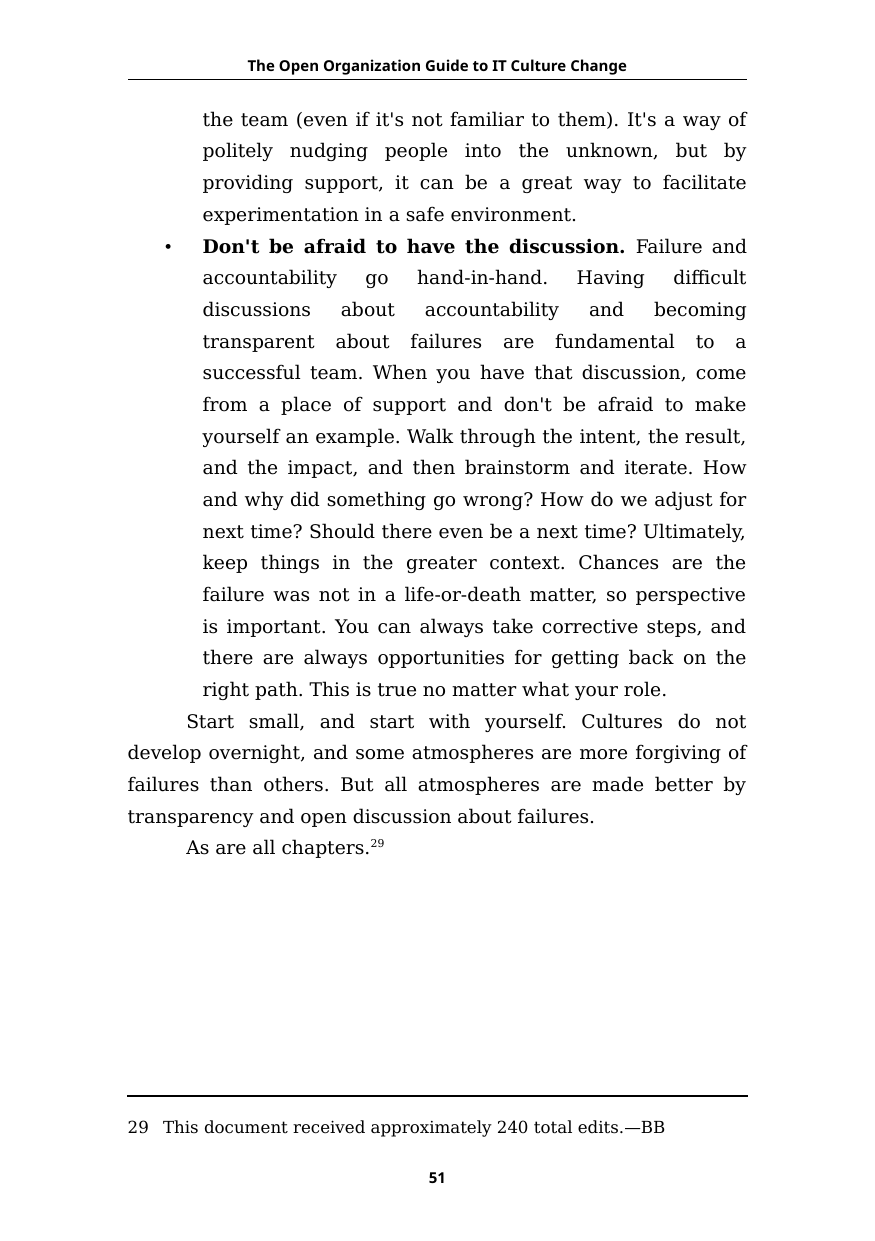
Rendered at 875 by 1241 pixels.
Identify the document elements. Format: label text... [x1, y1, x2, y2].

text As are all chapters. [127, 837, 747, 859]
text This document received approximately 240 total edits.—BB [127, 1118, 747, 1138]
text Start small, and start with yourself. Cultures do not develop overnight, and some atmospheres are more forgiving of failures than others. But all atmospheres are made better by transparency and open discussion about failures. [127, 711, 747, 827]
list the team (even if it's not familiar to them). It's a way of politely nudging people into the unknown, but by providing support, it can be a great way to facilitate experimentation in a safe environment. [165, 109, 747, 226]
list Don't be afraid to have the discussion. Failure and accountability go hand-in-hand. Having difficult discussions about accountability and becoming transparent about failures are fundamental to a successful team. When you have that discussion, come from a place of support and don't be afraid to make yourself an example. Walk through the intent, the result, and the impact, and then brainstorm and iterate. How and why did something go wrong? How do we adjust for next time? Should there even be a next time? Ultimately, keep things in the greater context. Chances are the failure was not in a life-or-death matter, so perspective is important. You can always take corrective steps, and there are always opportunities for getting back on the right path. This is true no matter what your role. [165, 235, 747, 701]
